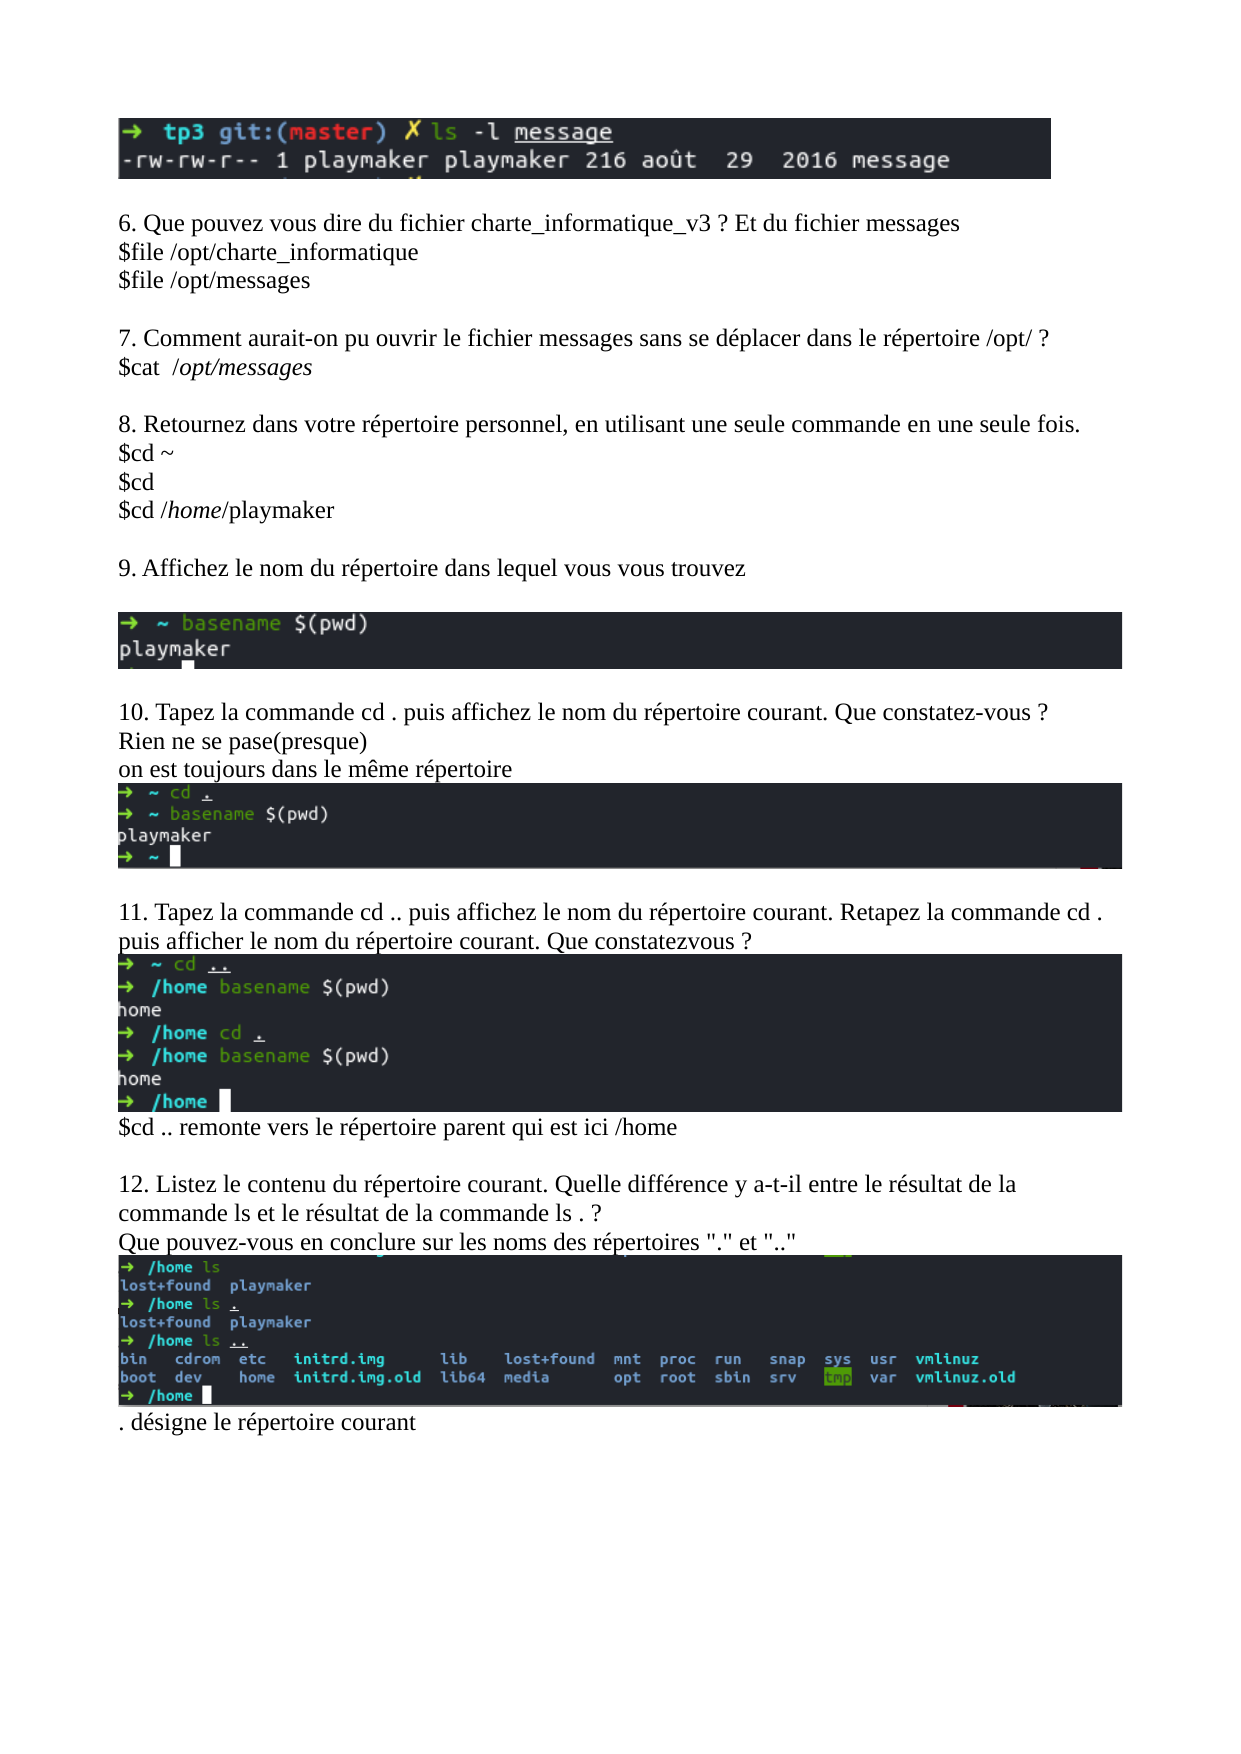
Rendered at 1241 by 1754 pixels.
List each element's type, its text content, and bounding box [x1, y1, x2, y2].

text $file /opt/charte_informatique [118, 237, 1122, 265]
picture [118, 1255, 1123, 1407]
text on est toujours dans le même répertoire [118, 754, 1122, 783]
text $cd /home/playmaker [118, 495, 1122, 524]
picture [118, 954, 1123, 1112]
text 12. Listez le contenu du répertoire courant. Quelle différence y a-t-il entre le résultat de la commande ls et le résultat de la commande ls . ? [118, 1169, 1122, 1227]
text . désigne le répertoire courant [118, 1407, 1122, 1435]
text 8. Retournez dans votre répertoire personnel, en utilisant une seule commande en une seule fois. [118, 409, 1122, 438]
text $cd .. remonte vers le répertoire parent qui est ici /home [118, 1112, 1122, 1140]
text $cd [118, 467, 1122, 495]
text $file /opt/messages [118, 265, 1122, 294]
text Rien ne se pase(presque) [118, 726, 1122, 754]
picture [118, 783, 1123, 869]
text 9. Affichez le nom du répertoire dans lequel vous vous trouvez [118, 553, 1122, 582]
text $cd ~ [118, 438, 1122, 467]
text 11. Tapez la commande cd .. puis affichez le nom du répertoire courant. Retapez la commande cd . puis afficher le nom du répertoire courant. Que constatezvous ? [118, 897, 1122, 954]
picture [118, 612, 1123, 669]
text $cat /opt/messages [118, 352, 1122, 380]
text 6. Que pouvez vous dire du fichier charte_informatique_v3 ? Et du fichier messages [118, 208, 1122, 237]
text 7. Comment aurait-on pu ouvrir le fichier messages sans se déplacer dans le répertoire /opt/ ? [118, 323, 1122, 352]
picture [118, 118, 1051, 179]
text Que pouvez-vous en conclure sur les noms des répertoires "." et ".." [118, 1227, 1122, 1255]
text 10. Tapez la commande cd . puis affichez le nom du répertoire courant. Que constatez-vous ? [118, 697, 1122, 726]
